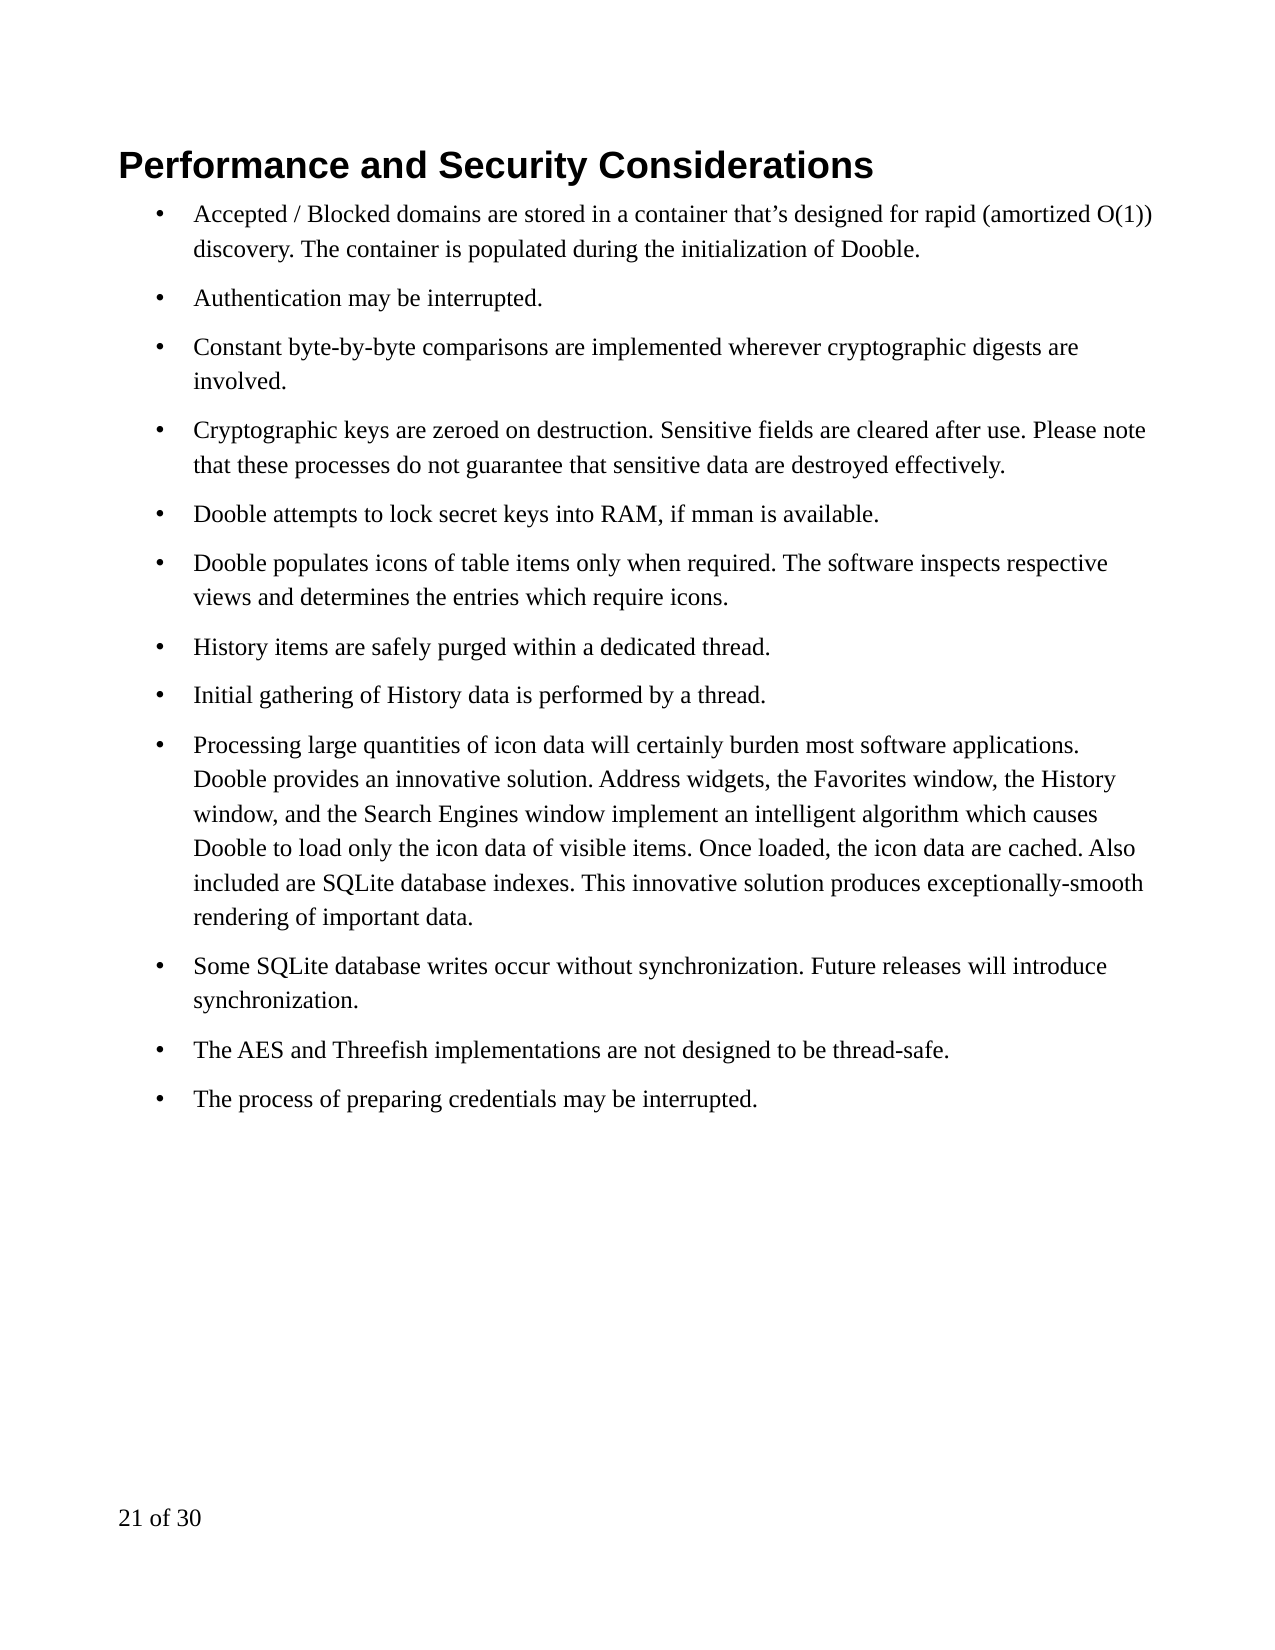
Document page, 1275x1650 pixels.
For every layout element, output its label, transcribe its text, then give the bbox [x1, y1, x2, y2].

list Processing large quantities of icon data will certainly burden most software applications. Dooble provides an innovative solution. Address widgets, the Favorites window, the History window, and the Search Engines window implement an intelligent algorithm which causes Dooble to load only the icon data of visible items. Once loaded, the icon data are cached. Also included are SQLite database indexes. This innovative solution produces exceptionally-smooth rendering of important data. [156, 730, 1157, 931]
list The AES and Threefish implementations are not designed to be thread-safe. [156, 1035, 1157, 1063]
list Authentication may be interrupted. [156, 283, 1157, 312]
list Some SQLite database writes occur without synchronization. Future releases will introduce synchronization. [156, 951, 1157, 1014]
list Dooble attempts to lock secret keys into RAM, if mman is available. [156, 499, 1157, 528]
subtitle Performance and Security Considerations [118, 143, 1157, 187]
list History items are safely purged within a dedicated thread. [156, 632, 1157, 660]
list Dooble populates icons of table items only when required. The software inspects respective views and determines the entries which require icons. [156, 548, 1157, 611]
list Accepted / Blocked domains are stored in a container that’s designed for rapid (amortized O(1)) discovery. The container is populated during the initialization of Dooble. [156, 199, 1157, 262]
list Initial gathering of History data is performed by a thread. [156, 681, 1157, 709]
list The process of preparing credentials may be interrupted. [156, 1084, 1157, 1112]
list Constant byte-by-byte comparisons are implemented wherever cryptographic digests are involved. [156, 332, 1157, 395]
list Cryptographic keys are zeroed on destruction. Sensitive fields are cleared after use. Please note that these processes do not guarantee that sensitive data are destroyed effectively. [156, 415, 1157, 479]
